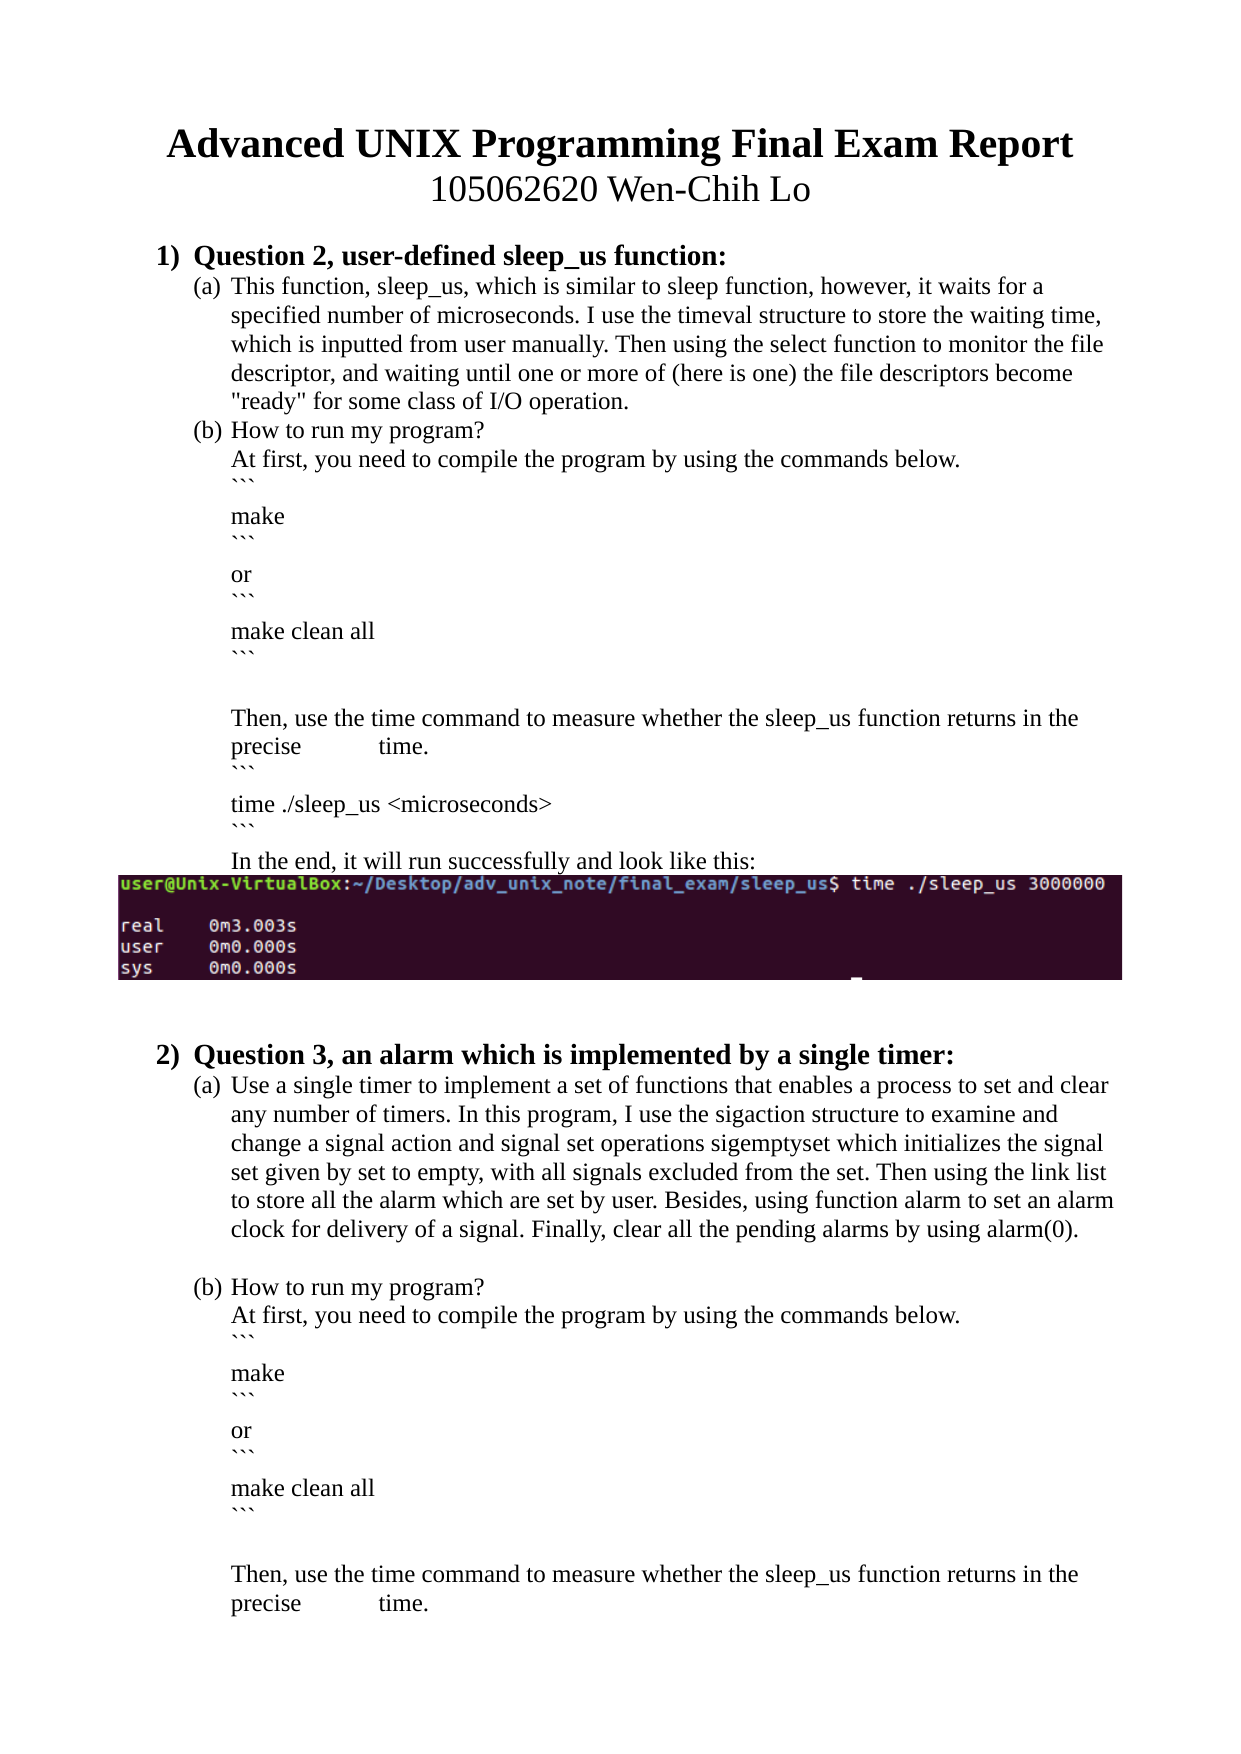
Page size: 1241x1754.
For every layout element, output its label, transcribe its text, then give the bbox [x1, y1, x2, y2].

list make clean all [193, 1473, 1122, 1502]
list ``` [193, 1329, 1122, 1358]
list ``` [193, 1502, 1122, 1559]
list At first, you need to compile the program by using the commands below. [193, 1301, 1122, 1329]
list Question 3, an alarm which is implemented by a single timer: [156, 1037, 1122, 1071]
list How to run my program? [193, 1272, 1122, 1301]
list Then, use the time command to measure whether the sleep_us function returns in the precise time. [193, 1559, 1122, 1617]
list Use a single timer to implement a set of functions that enables a process to set and clear any number of timers. In this program, I use the sigaction structure to examine and change a signal action and signal set operations sigemptyset which initializes the signal set given by set to empty, with all signals excluded from the set. Then using the link list to store all the alarm which are set by user. Besides, using function alarm to set an alarm clock for delivery of a signal. Finally, clear all the pending alarms by using alarm(0). [193, 1071, 1122, 1243]
list make [193, 1358, 1122, 1387]
list How to run my program? [193, 415, 1122, 444]
list ``` [193, 1444, 1122, 1473]
list At first, you need to compile the program by using the commands below. ``` make ``` or ``` make clean all ``` Then, use the time command to measure whether the sleep_us function returns in the precise time. ``` time ./sleep_us <microseconds> ``` In the end, it will run successfully and look like this: [193, 444, 1122, 875]
text 105062620 Wen-Chih Lo [118, 166, 1122, 209]
list or [193, 1416, 1122, 1444]
list This function, sleep_us, which is similar to sleep function, however, it waits for a specified number of microseconds. I use the timeval structure to store the waiting time, which is inputted from user manually. Then using the select function to monitor the file descriptor, and waiting until one or more of (here is one) the file descriptors become "ready" for some class of I/O operation. [193, 271, 1122, 415]
picture [118, 875, 1123, 980]
list Question 2, user-defined sleep_us function: [156, 238, 1122, 271]
list ``` [193, 1387, 1122, 1416]
text Advanced UNIX Programming Final Exam Report [118, 118, 1122, 166]
